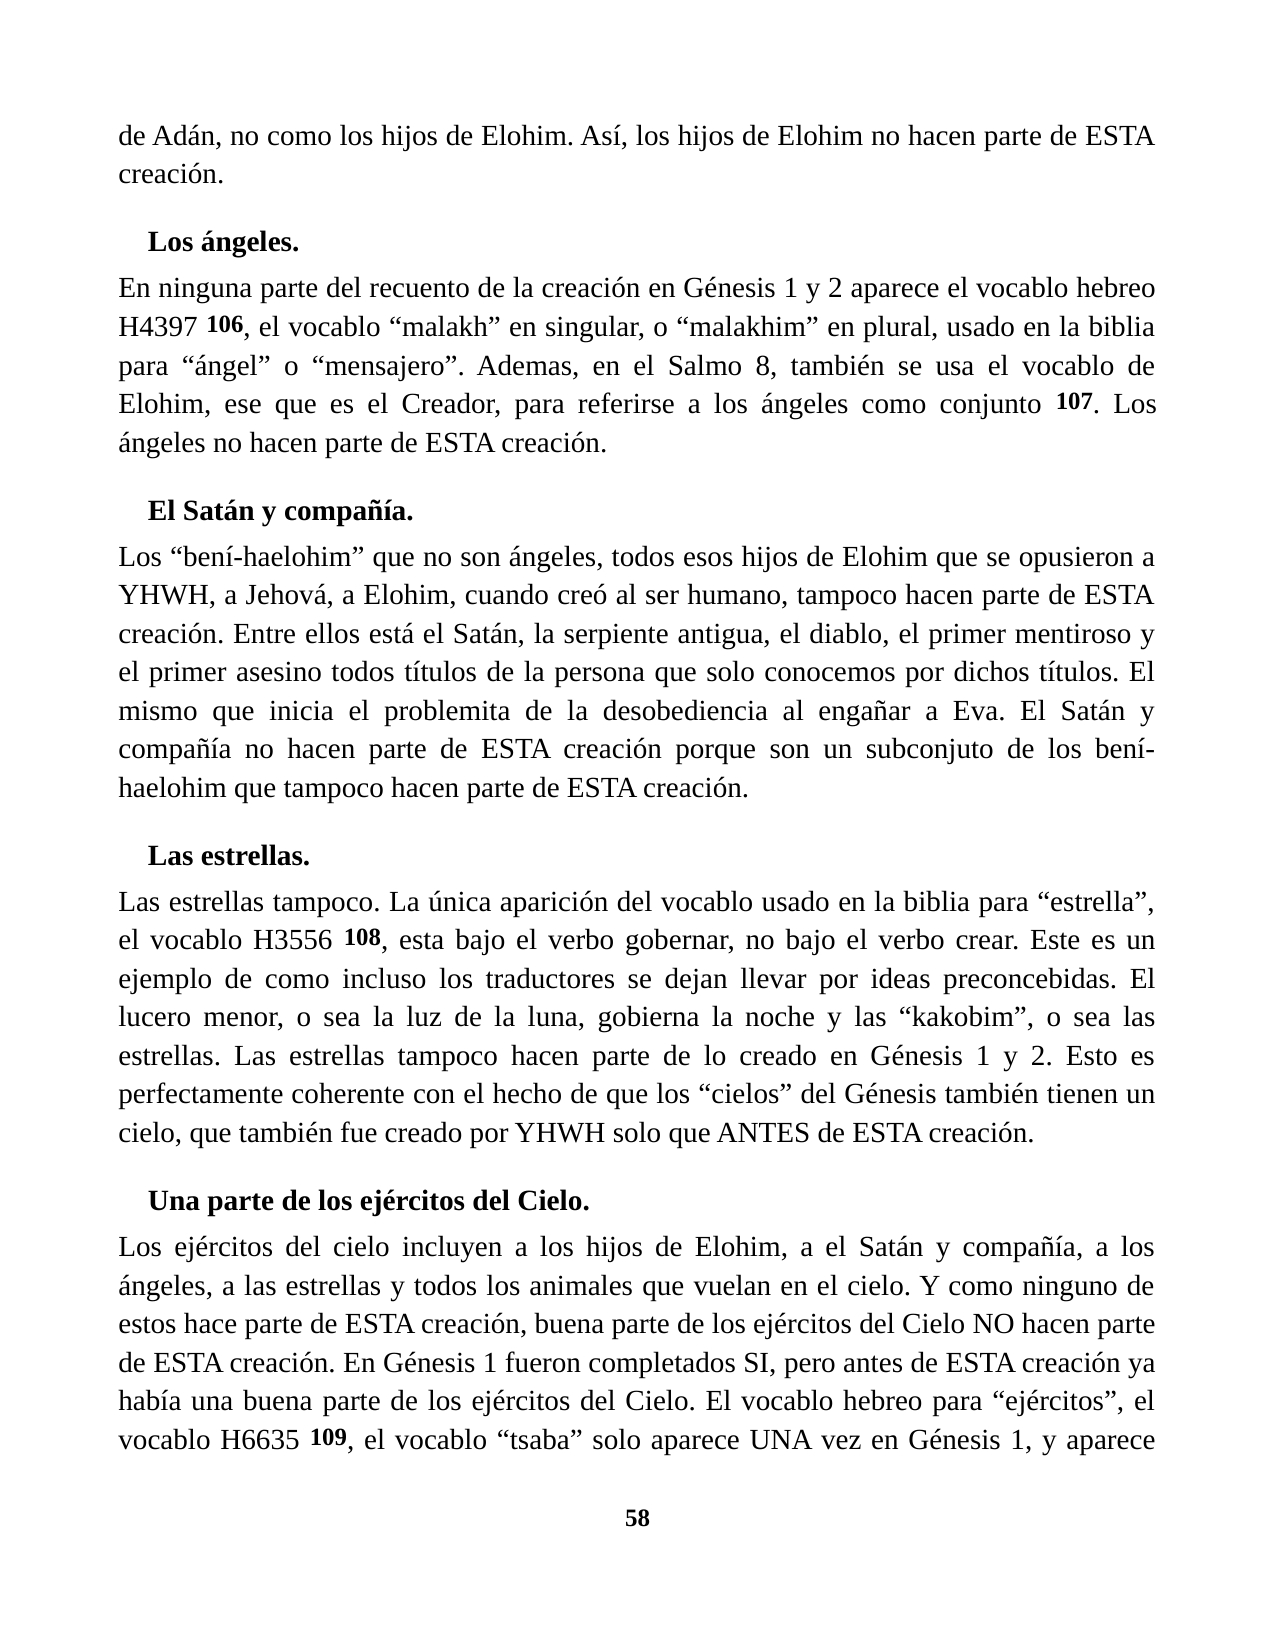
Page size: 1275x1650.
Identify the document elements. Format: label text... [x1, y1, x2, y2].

subtitle El Satán y compañía. [148, 492, 1157, 526]
text Las estrellas tampoco. La única aparición del vocablo usado en la biblia para “estrella”, el vocablo H3556 , esta bajo el verbo gobernar, no bajo el verbo crear. Este es un ejemplo de como incluso los traductores se dejan llevar por ideas preconcebidas. El lucero menor, o sea la luz de la luna, gobierna la noche y las “kakobim”, o sea las estrellas. Las estrellas tampoco hacen parte de lo creado en Génesis 1 y 2. Esto es perfectamente coherente con el hecho de que los “cielos” del Génesis también tienen un cielo, que también fue creado por YHWH solo que ANTES de ESTA creación. [118, 884, 1157, 1149]
subtitle Las estrellas. [148, 838, 1157, 871]
subtitle Una parte de los ejércitos del Cielo. [148, 1183, 1157, 1217]
text Los ejércitos del cielo incluyen a los hijos de Elohim, a el Satán y compañía, a los ángeles, a las estrellas y todos los animales que vuelan en el cielo. Y como ninguno de estos hace parte de ESTA creación, buena parte de los ejércitos del Cielo NO hacen parte de ESTA creación. En Génesis 1 fueron completados SI, pero antes de ESTA creación ya había una buena parte de los ejércitos del Cielo. El vocablo hebreo para “ejércitos”, el vocablo H6635 , el vocablo “tsaba” solo aparece UNA vez en Génesis 1, y aparece [118, 1229, 1157, 1455]
text Los “bení-haelohim” que no son ángeles, todos esos hijos de Elohim que se opusieron a YHWH, a Jehová, a Elohim, cuando creó al ser humano, tampoco hacen parte de ESTA creación. Entre ellos está el Satán, la serpiente antigua, el diablo, el primer mentiroso y el primer asesino todos títulos de la persona que solo conocemos por dichos títulos. El mismo que inicia el problemita de la desobediencia al engañar a Eva. El Satán y compañía no hacen parte de ESTA creación porque son un subconjuto de los bení-haelohim que tampoco hacen parte de ESTA creación. [118, 539, 1157, 803]
subtitle Los ángeles. [148, 224, 1157, 258]
text En ninguna parte del recuento de la creación en Génesis 1 y 2 aparece el vocablo hebreo H4397 , el vocablo “malakh” en singular, o “malakhim” en plural, usado en la biblia para “ángel” o “mensajero”. Ademas, en el Salmo 8, también se usa el vocablo de Elohim, ese que es el Creador, para referirse a los ángeles como conjunto . Los ángeles no hacen parte de ESTA creación. [118, 271, 1157, 458]
text de Adán, no como los hijos de Elohim. Así, los hijos de Elohim no hacen parte de ESTA creación. [118, 118, 1157, 190]
